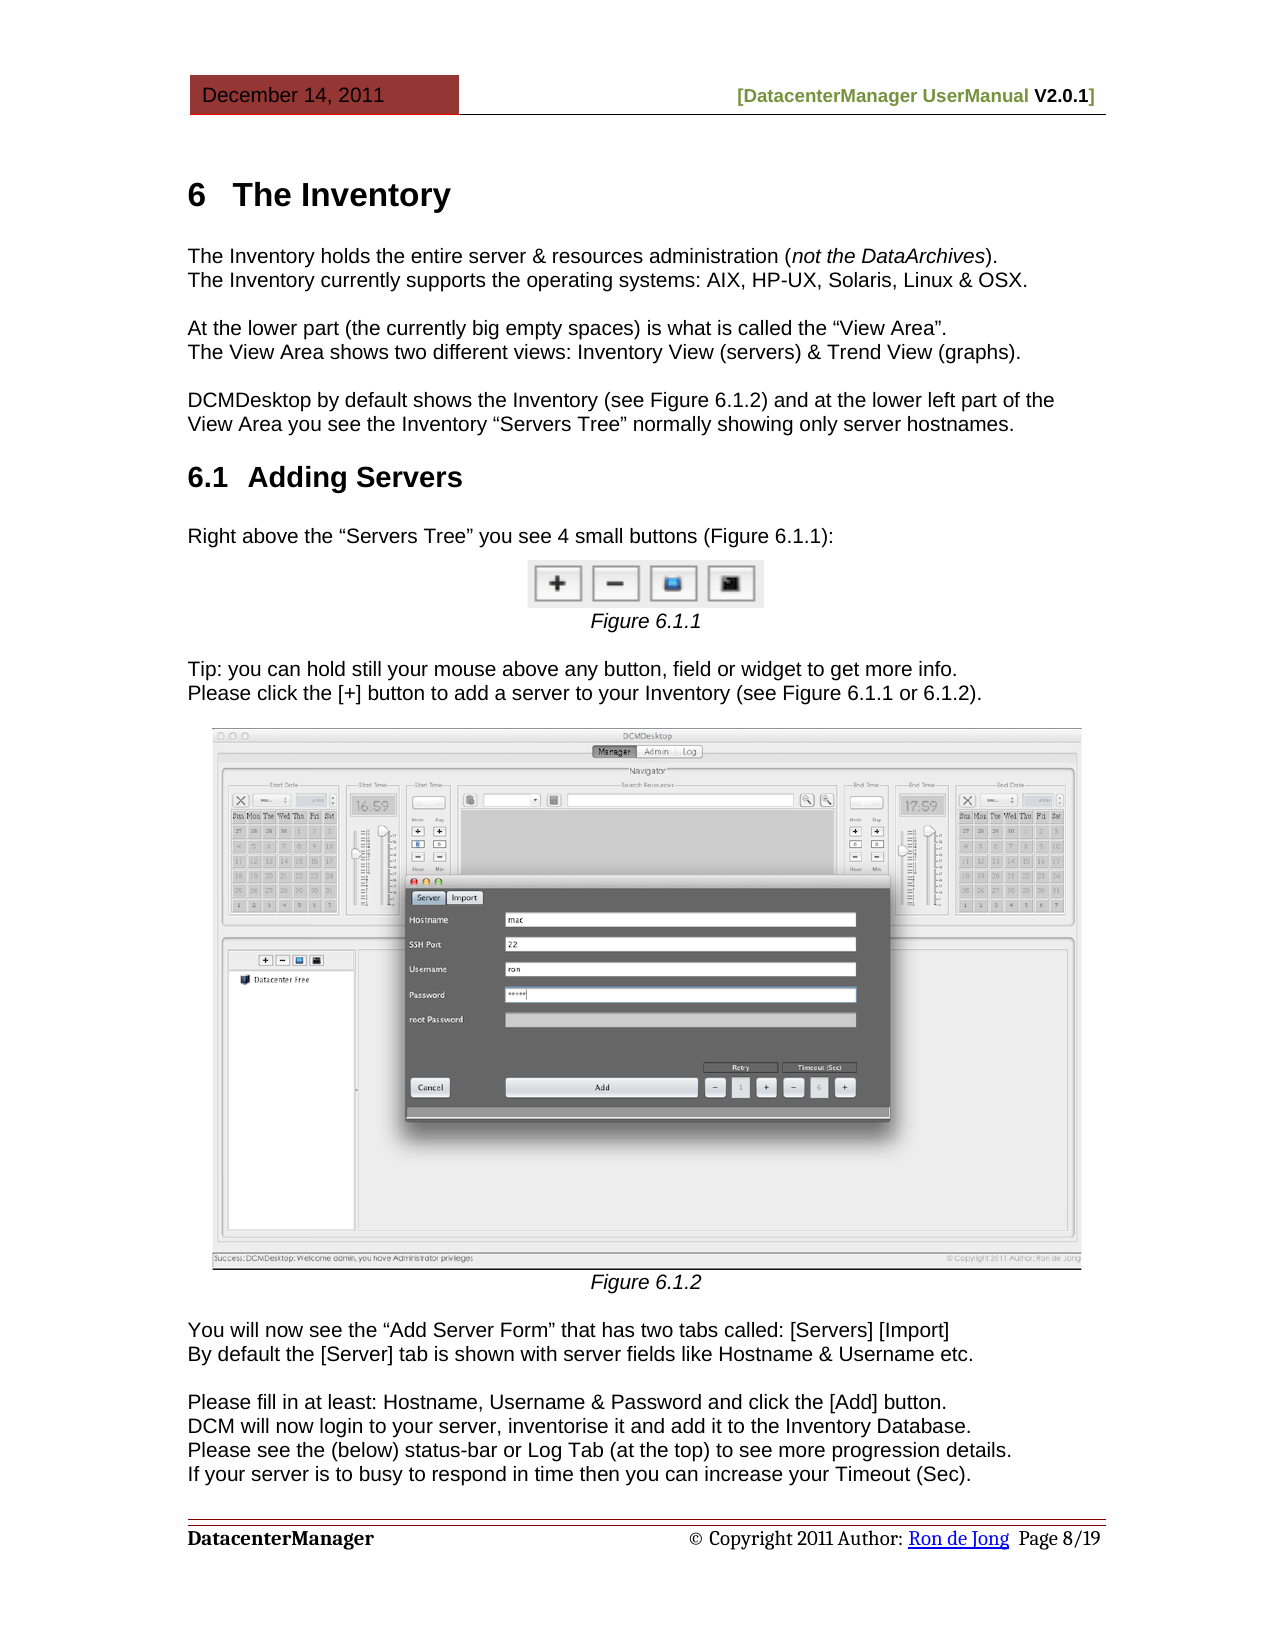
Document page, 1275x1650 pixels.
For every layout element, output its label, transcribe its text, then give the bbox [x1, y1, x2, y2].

text Please click the [+] button to add a server to your Inventory (see Figure 6.1.1 or 6.1.2). [187, 681, 1106, 705]
text Figure 6.1.1 [187, 548, 1106, 633]
text The Inventory holds the entire server & resources administration (not the DataArchives). [187, 244, 1106, 268]
text Please fill in at least: Hostname, Username & Password and click the [Add] button. [187, 1389, 1106, 1413]
text If your server is to busy to respond in time then you can increase your Timeout (Sec). [187, 1461, 1106, 1485]
picture [212, 728, 1082, 1270]
text DCM will now login to your server, inventorise it and add it to the Inventory Database. [187, 1413, 1106, 1437]
subtitle The Inventory [187, 175, 1106, 213]
text DCMDesktop by default shows the Inventory (see Figure 6.1.2) and at the lower left part of the View Area you see the Inventory “Servers Tree” normally showing only server hostnames. [187, 387, 1106, 435]
text The View Area shows two different views: Inventory View (servers) & Trend View (graphs). [187, 339, 1106, 363]
text Please see the (below) status-bar or Log Tab (at the top) to see more progression details. [187, 1437, 1106, 1461]
text By default the [Server] tab is shown with server fields like Hostname & Username etc. [187, 1342, 1106, 1366]
subtitle Adding Servers [187, 460, 1106, 494]
text At the lower part (the currently big empty spaces) is what is called the “View Area”. [187, 316, 1106, 339]
text Tip: you can hold still your mouse above any button, field or widget to get more info. [187, 657, 1106, 681]
picture [527, 560, 764, 608]
text You will now see the “Add Server Form” that has two tabs called: [Servers] [Import] [187, 1318, 1106, 1342]
text Right above the “Servers Tree” you see 4 small buttons (Figure 6.1.1): [187, 524, 1106, 548]
text Figure 6.1.2 [187, 729, 1106, 1294]
text The Inventory currently supports the operating systems: AIX, HP-UX, Solaris, Linux & OSX. [187, 268, 1106, 292]
